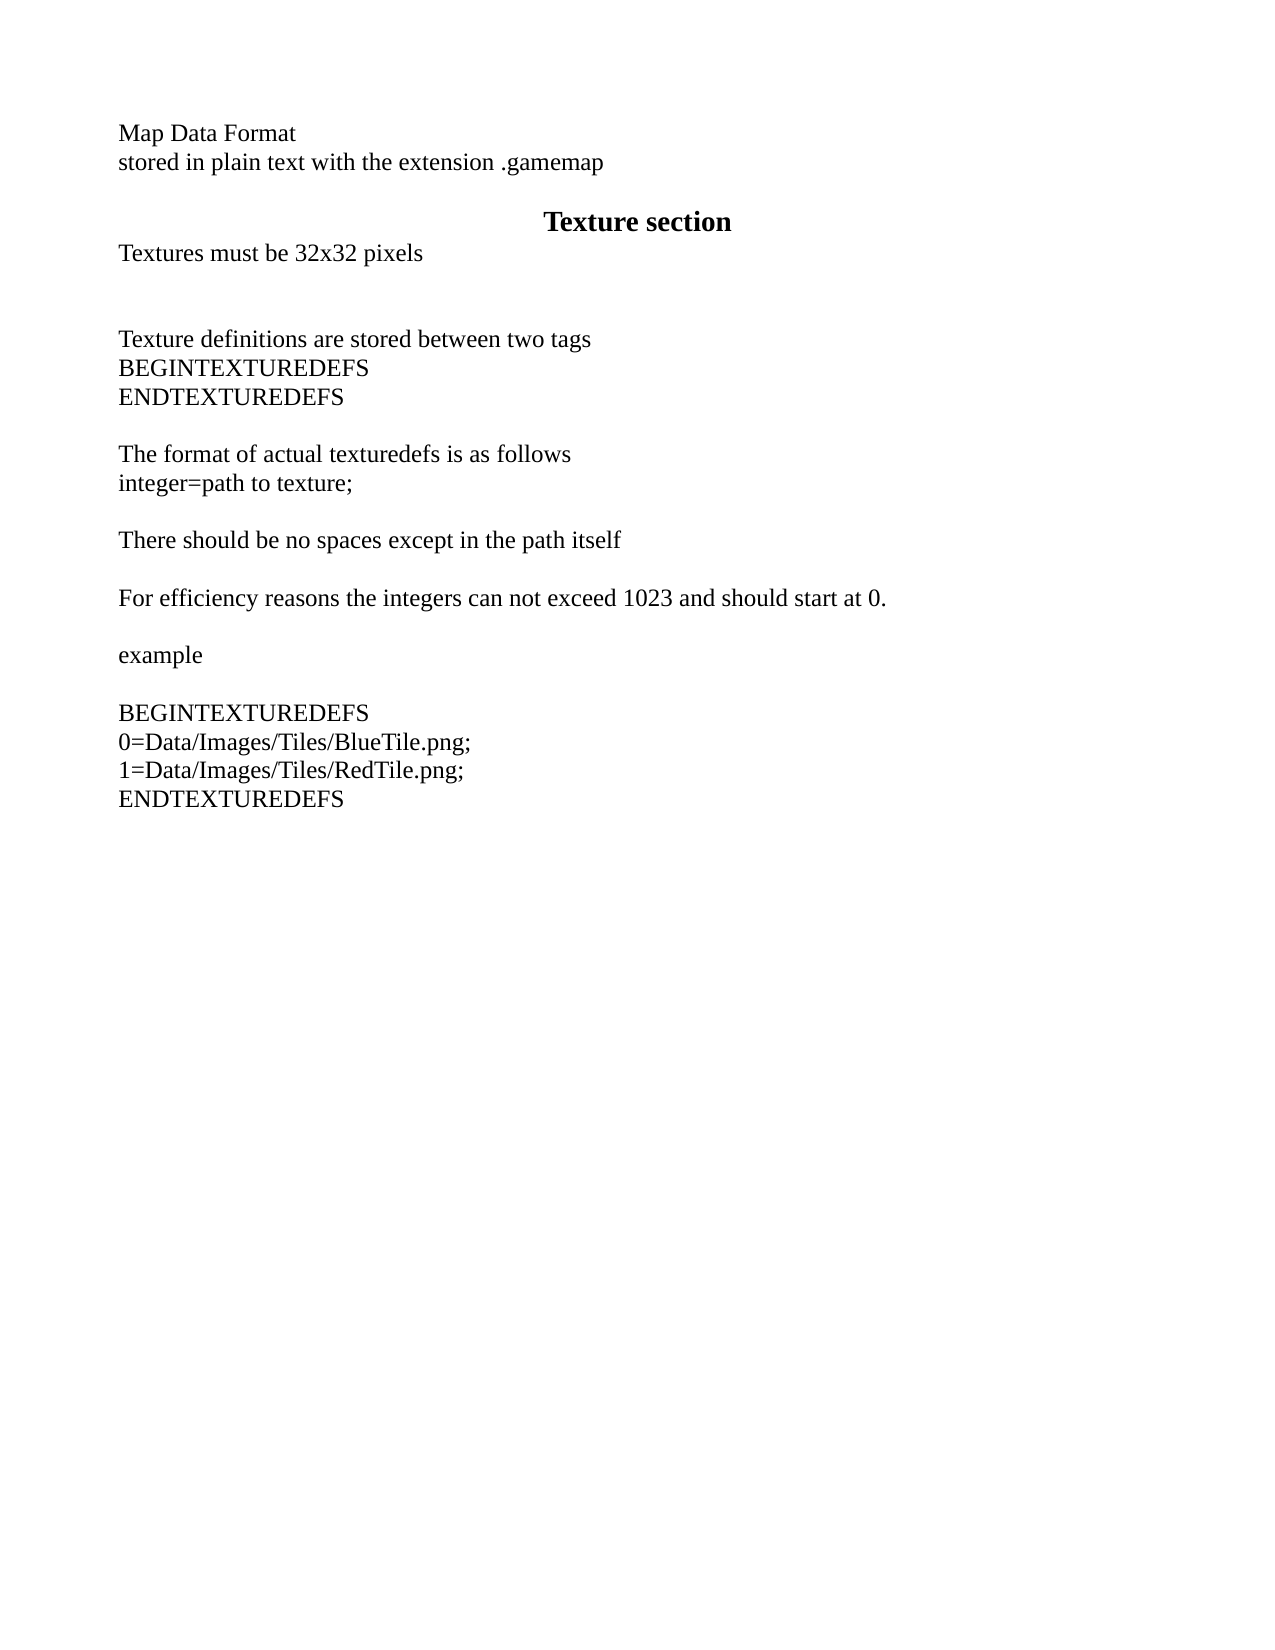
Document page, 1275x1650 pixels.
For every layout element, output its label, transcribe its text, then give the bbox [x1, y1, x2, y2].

text Map Data Format [118, 118, 1157, 147]
text BEGINTEXTUREDEFS [118, 698, 1157, 727]
text Texture definitions are stored between two tags [118, 324, 1157, 353]
text integer=path to texture; [118, 468, 1157, 497]
text The format of actual texturedefs is as follows [118, 439, 1157, 468]
text example [118, 640, 1157, 669]
text There should be no spaces except in the path itself [118, 525, 1157, 554]
text For efficiency reasons the integers can not exceed 1023 and should start at 0. [118, 583, 1157, 612]
text Textures must be 32x32 pixels [118, 238, 1157, 267]
text BEGINTEXTUREDEFS [118, 353, 1157, 382]
text 0=Data/Images/Tiles/BlueTile.png; [118, 727, 1157, 755]
text ENDTEXTUREDEFS [118, 382, 1157, 410]
text ENDTEXTUREDEFS [118, 784, 1157, 813]
text 1=Data/Images/Tiles/RedTile.png; [118, 755, 1157, 784]
text Texture section [118, 204, 1157, 238]
text stored in plain text with the extension .gamemap [118, 147, 1157, 176]
